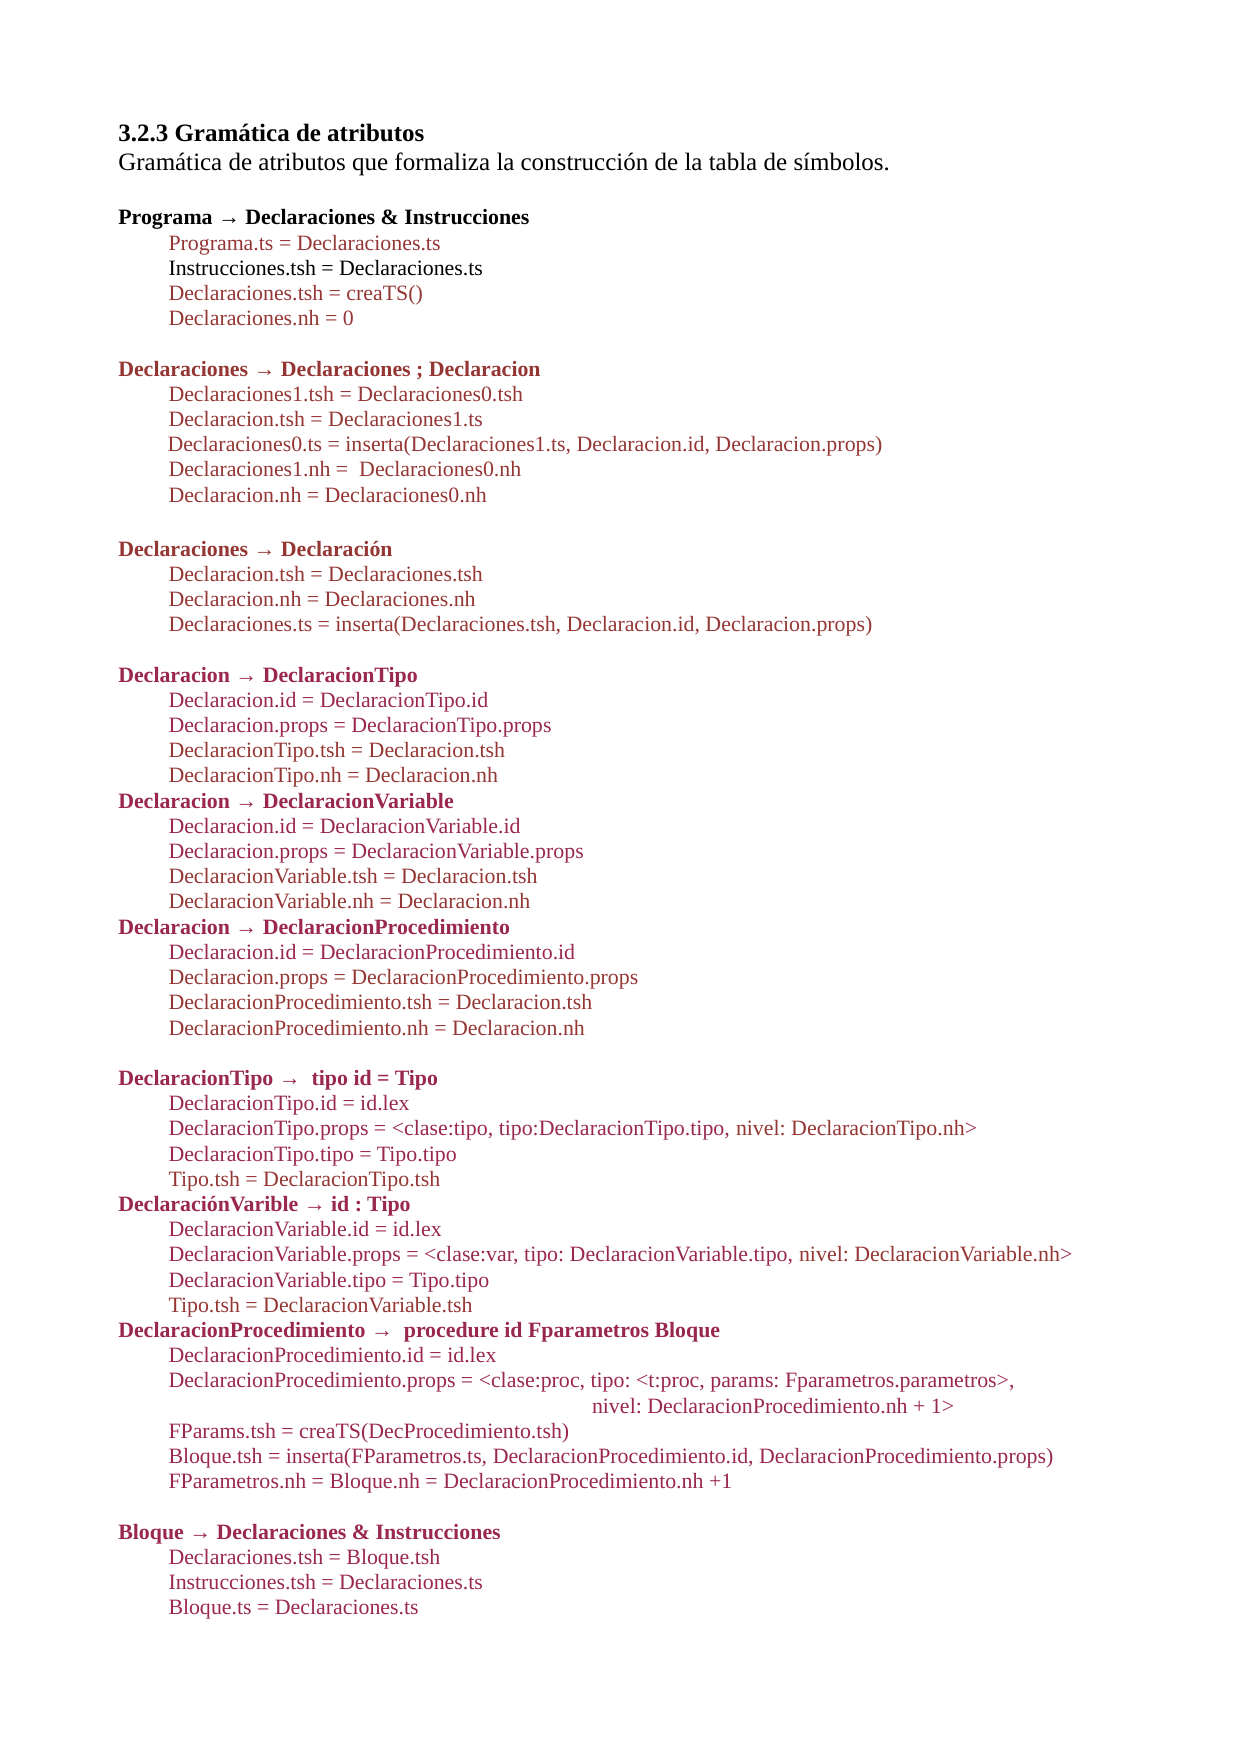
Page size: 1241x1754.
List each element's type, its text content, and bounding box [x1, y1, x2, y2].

text Declaraciones → Declaraciones ; Declaracion [118, 356, 1122, 381]
text DeclaracionTipo → tipo id = Tipo [118, 1065, 1122, 1090]
text Declaracion.id = DeclaracionTipo.id [118, 687, 1122, 712]
text FParametros.nh = Bloque.nh = DeclaracionProcedimiento.nh +1 [168, 1468, 1122, 1493]
text Declaracion.props = DeclaracionTipo.props [118, 712, 1122, 737]
text Bloque.ts = Declaraciones.ts [118, 1594, 1122, 1619]
text DeclaracionTipo.nh = Declaracion.nh [118, 762, 1122, 788]
text Declaracion.id = DeclaracionProcedimiento.id [118, 939, 1122, 964]
text Declaracion.props = DeclaracionProcedimiento.props [118, 964, 1122, 989]
text Declaracion → DeclaracionVariable [118, 788, 1122, 813]
text Bloque.tsh = inserta(FParametros.ts, DeclaracionProcedimiento.id, DeclaracionProcedimiento.props) [168, 1443, 1122, 1468]
text Tipo.tsh = DeclaracionVariable.tsh [118, 1292, 1122, 1317]
text DeclaracionProcedimiento.props = <clase:proc, tipo: <t:proc, params: Fparametros.parametros>, [118, 1367, 1122, 1393]
text Declaraciones.tsh = Bloque.tsh [118, 1544, 1122, 1569]
text Declaraciones0.ts = inserta(Declaraciones1.ts, Declaracion.id, Declaracion.props) [118, 431, 1122, 456]
text DeclaracionTipo.tipo = Tipo.tipo [118, 1141, 1122, 1166]
text Instrucciones.tsh = Declaraciones.ts [118, 255, 1122, 280]
text Instrucciones.tsh = Declaraciones.ts [118, 1569, 1122, 1594]
text DeclaracionVariable.tsh = Declaracion.tsh [118, 863, 1122, 888]
text Declaracion.nh = Declaraciones.nh [118, 586, 1122, 611]
text Declaraciones.nh = 0 [118, 305, 1122, 330]
text DeclaracionTipo.props = <clase:tipo, tipo:DeclaracionTipo.tipo, nivel: DeclaracionTipo.nh> [118, 1115, 1122, 1141]
text DeclaracionProcedimiento → procedure id Fparametros Bloque [118, 1317, 1122, 1342]
text FParams.tsh = creaTS(DecProcedimiento.tsh) [118, 1418, 1122, 1443]
text Programa.ts = Declaraciones.ts [118, 229, 1122, 255]
text Declaraciones.tsh = creaTS() [118, 280, 1122, 305]
text Declaraciones.ts = inserta(Declaraciones.tsh, Declaracion.id, Declaracion.props) [118, 611, 1122, 636]
text 3.2.3 Gramática de atributos [118, 118, 1122, 147]
text DeclaracionVariable.nh = Declaracion.nh [118, 888, 1122, 914]
text DeclaracionProcedimiento.id = id.lex [118, 1342, 1122, 1367]
text Declaracion.nh = Declaraciones0.nh [118, 482, 1122, 507]
text DeclaracionTipo.id = id.lex [118, 1090, 1122, 1115]
text Declaracion.props = DeclaracionVariable.props [118, 838, 1122, 863]
text DeclaraciónVarible → id : Tipo [118, 1191, 1122, 1216]
text Bloque → Declaraciones & Instrucciones [118, 1519, 1122, 1544]
text DeclaracionVariable.tipo = Tipo.tipo [118, 1267, 1122, 1292]
text Tipo.tsh = DeclaracionTipo.tsh [118, 1166, 1122, 1191]
text Gramática de atributos que formaliza la construcción de la tabla de símbolos. [118, 147, 1122, 176]
text Declaracion → DeclaracionTipo [118, 662, 1122, 687]
text Declaracion.tsh = Declaraciones.tsh [118, 561, 1122, 586]
text DeclaracionVariable.id = id.lex [118, 1216, 1122, 1241]
text Programa → Declaraciones & Instrucciones [118, 204, 1122, 229]
text Declaraciones → Declaración [118, 536, 1122, 561]
text Declaraciones1.tsh = Declaraciones0.tsh [118, 381, 1122, 406]
text nivel: DeclaracionProcedimiento.nh + 1> [118, 1393, 1122, 1418]
text DeclaracionProcedimiento.nh = Declaracion.nh [118, 1014, 1122, 1040]
text DeclaracionTipo.tsh = Declaracion.tsh [118, 737, 1122, 762]
text Declaracion → DeclaracionProcedimiento [118, 914, 1122, 939]
text Declaracion.id = DeclaracionVariable.id [118, 813, 1122, 838]
text DeclaracionProcedimiento.tsh = Declaracion.tsh [118, 989, 1122, 1014]
text Declaracion.tsh = Declaraciones1.ts [118, 406, 1122, 431]
text DeclaracionVariable.props = <clase:var, tipo: DeclaracionVariable.tipo, nivel: DeclaracionVariable.nh> [118, 1241, 1122, 1267]
text Declaraciones1.nh = Declaraciones0.nh [118, 456, 1122, 482]
